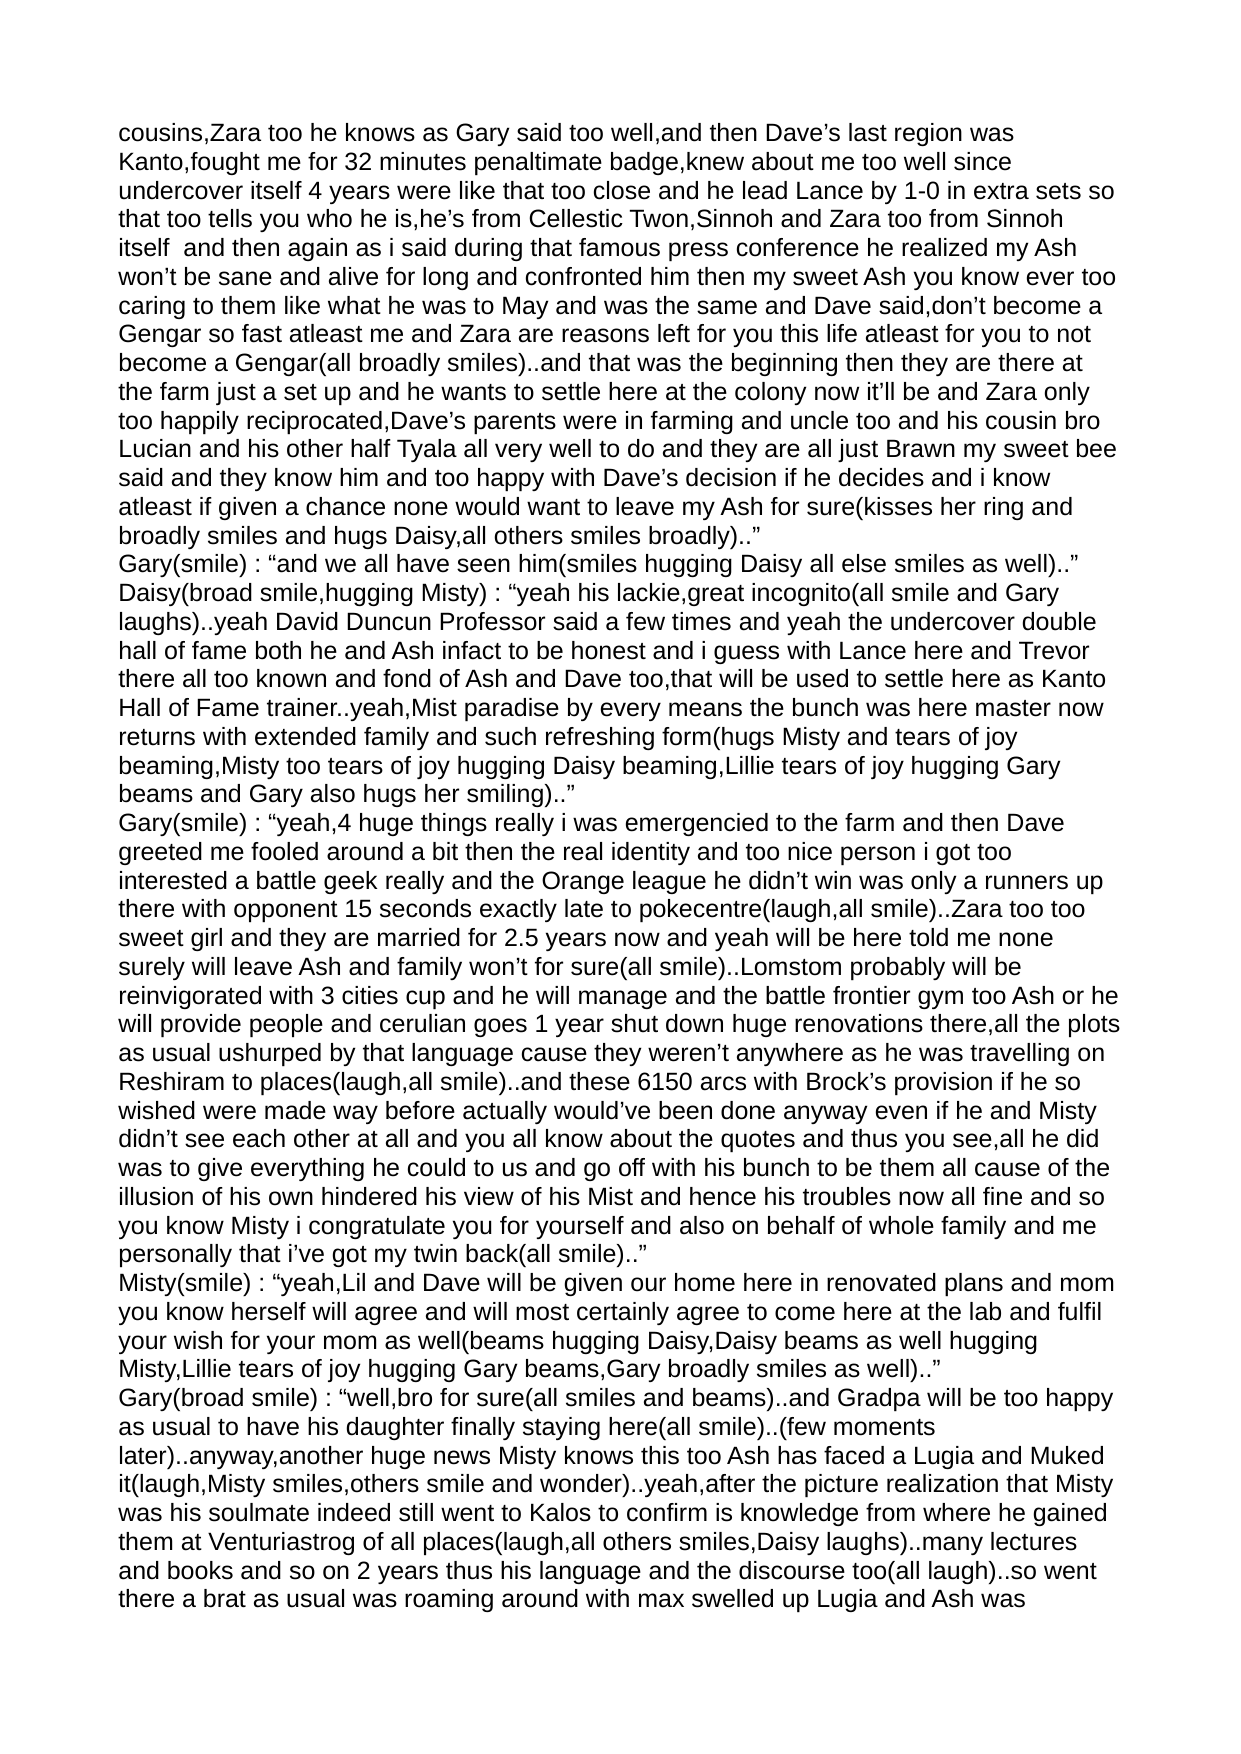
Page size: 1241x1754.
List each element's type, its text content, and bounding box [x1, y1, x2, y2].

text Gary(smile) : “and we all have seen him(smiles hugging Daisy all else smiles as well)..” [118, 549, 1122, 578]
text Gary(broad smile) : “well,bro for sure(all smiles and beams)..and Gradpa will be too happy as usual to have his daughter finally staying here(all smile)..(few moments later)..anyway,another huge news Misty knows this too Ash has faced a Lugia and Muked it(laugh,Misty smiles,others smile and wonder)..yeah,after the picture realization that Misty was his soulmate indeed still went to Kalos to confirm is knowledge from where he gained them at Venturiastrog of all places(laugh,all others smiles,Daisy laughs)..many lectures and books and so on 2 years thus his language and the discourse too(all laugh)..so went there a brat as usual was roaming around with max swelled up Lugia and Ash was [118, 1383, 1122, 1613]
text Daisy(broad smile,hugging Misty) : “yeah his lackie,great incognito(all smile and Gary laughs)..yeah David Duncun Professor said a few times and yeah the undercover double hall of fame both he and Ash infact to be honest and i guess with Lance here and Trevor there all too known and fond of Ash and Dave too,that will be used to settle here as Kanto Hall of Fame trainer..yeah,Mist paradise by every means the bunch was here master now returns with extended family and such refreshing form(hugs Misty and tears of joy beaming,Misty too tears of joy hugging Daisy beaming,Lillie tears of joy hugging Gary beams and Gary also hugs her smiling)..” [118, 578, 1122, 808]
text Gary(smile) : “yeah,4 huge things really i was emergencied to the farm and then Dave greeted me fooled around a bit then the real identity and too nice person i got too interested a battle geek really and the Orange league he didn’t win was only a runners up there with opponent 15 seconds exactly late to pokecentre(laugh,all smile)..Zara too too sweet girl and they are married for 2.5 years now and yeah will be here told me none surely will leave Ash and family won’t for sure(all smile)..Lomstom probably will be reinvigorated with 3 cities cup and he will manage and the battle frontier gym too Ash or he will provide people and cerulian goes 1 year shut down huge renovations there,all the plots as usual ushurped by that language cause they weren’t anywhere as he was travelling on Reshiram to places(laugh,all smile)..and these 6150 arcs with Brock’s provision if he so wished were made way before actually would’ve been done anyway even if he and Misty didn’t see each other at all and you all know about the quotes and thus you see,all he did was to give everything he could to us and go off with his bunch to be them all cause of the illusion of his own hindered his view of his Mist and hence his troubles now all fine and so you know Misty i congratulate you for yourself and also on behalf of whole family and me personally that i’ve got my twin back(all smile)..” [118, 808, 1122, 1268]
text Misty(smile) : “yeah,Lil and Dave will be given our home here in renovated plans and mom you know herself will agree and will most certainly agree to come here at the lab and fulfil your wish for your mom as well(beams hugging Daisy,Daisy beams as well hugging Misty,Lillie tears of joy hugging Gary beams,Gary broadly smiles as well)..” [118, 1268, 1122, 1383]
text cousins,Zara too he knows as Gary said too well,and then Dave’s last region was Kanto,fought me for 32 minutes penaltimate badge,knew about me too well since undercover itself 4 years were like that too close and he lead Lance by 1-0 in extra sets so that too tells you who he is,he’s from Cellestic Twon,Sinnoh and Zara too from Sinnoh itself and then again as i said during that famous press conference he realized my Ash won’t be sane and alive for long and confronted him then my sweet Ash you know ever too caring to them like what he was to May and was the same and Dave said,don’t become a Gengar so fast atleast me and Zara are reasons left for you this life atleast for you to not become a Gengar(all broadly smiles)..and that was the beginning then they are there at the farm just a set up and he wants to settle here at the colony now it’ll be and Zara only too happily reciprocated,Dave’s parents were in farming and uncle too and his cousin bro Lucian and his other half Tyala all very well to do and they are all just Brawn my sweet bee said and they know him and too happy with Dave’s decision if he decides and i know atleast if given a chance none would want to leave my Ash for sure(kisses her ring and broadly smiles and hugs Daisy,all others smiles broadly)..” [118, 118, 1122, 549]
